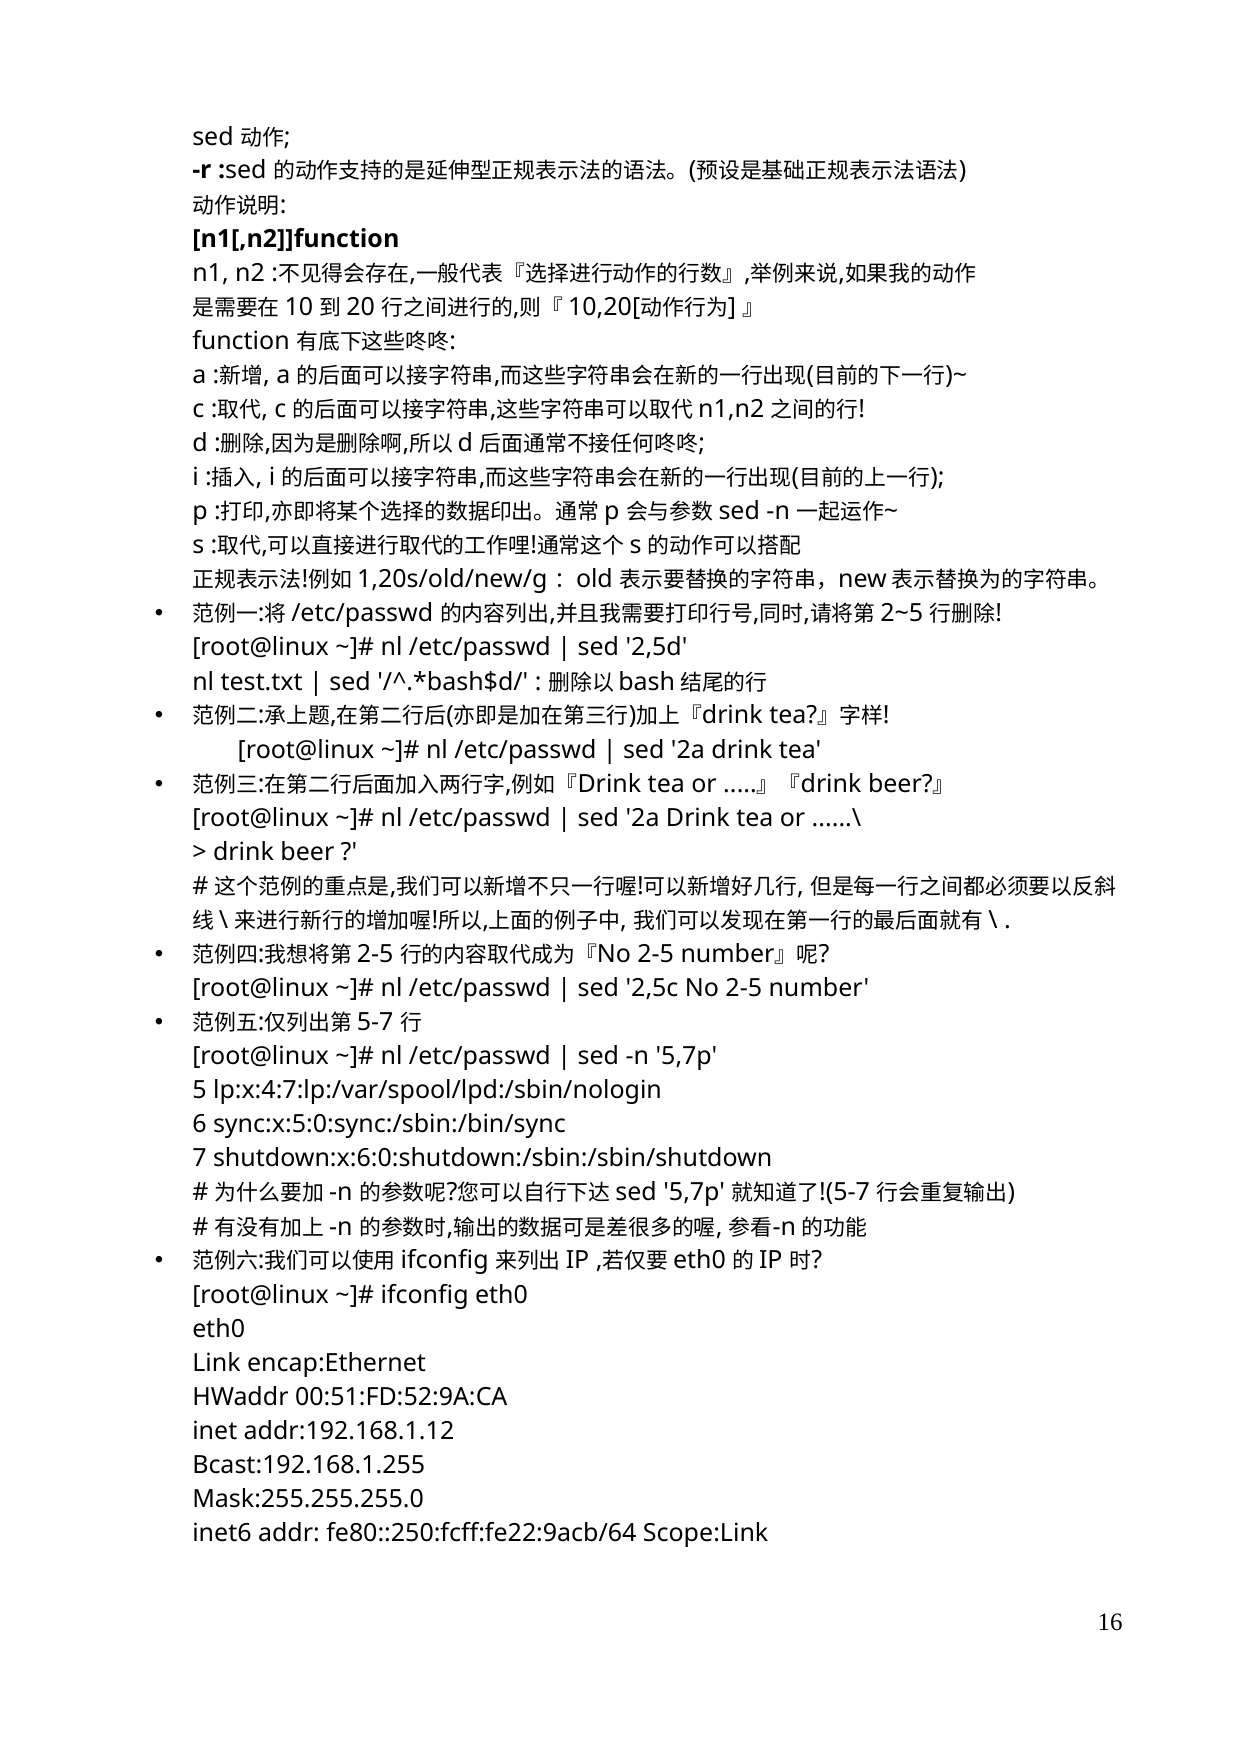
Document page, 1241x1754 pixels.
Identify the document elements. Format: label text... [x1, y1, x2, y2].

list 5 lp:x:4:7:lp:/var/spool/lpd:/sbin/nologin [154, 1072, 1122, 1106]
list 正规表示法!例如 1,20s/old/new/g ：old 表示要替换的字符串，new表示替换为的字符串。 [154, 561, 1122, 595]
list > drink beer ?' [154, 833, 1122, 867]
list -r :sed 的动作支持的是延伸型正规表示法的语法。(预设是基础正规表示法语法) [154, 152, 1122, 186]
list Bcast:192.168.1.255 [154, 1447, 1122, 1481]
list # 有没有加上 -n 的参数时,输出的数据可是差很多的喔, 参看-n的功能 [154, 1208, 1122, 1242]
list function 有底下这些咚咚: [154, 322, 1122, 357]
list 6 sync:x:5:0:sync:/sbin:/bin/sync [154, 1106, 1122, 1140]
list eth0 [154, 1310, 1122, 1344]
list c :取代, c 的后面可以接字符串,这些字符串可以取代 n1,n2 之间的行! [154, 391, 1122, 425]
list 范例四:我想将第 2-5 行的内容取代成为『No 2-5 number』呢? [154, 936, 1122, 970]
list d :删除,因为是删除啊,所以 d 后面通常不接任何咚咚; [154, 425, 1122, 459]
list [n1[,n2]]function [154, 220, 1122, 254]
list 范例二:承上题,在第二行后(亦即是加在第三行)加上『drink tea?』字样! [154, 697, 1122, 731]
list Mask:255.255.255.0 [154, 1481, 1122, 1515]
list 是需要在 10 到 20 行之间进行的,则『 10,20[动作行为] 』 [154, 288, 1122, 322]
list 范例一:将 /etc/passwd 的内容列出,并且我需要打印行号,同时,请将第 2~5 行删除! [154, 595, 1122, 629]
list [root@linux ~]# nl /etc/passwd | sed '2,5c No 2-5 number' [154, 970, 1122, 1004]
list n1, n2 :不见得会存在,一般代表『选择进行动作的行数』,举例来说,如果我的动作 [154, 254, 1122, 288]
list # 为什么要加 -n 的参数呢?您可以自行下达 sed '5,7p' 就知道了!(5-7 行会重复输出) [154, 1174, 1122, 1208]
list HWaddr 00:51:FD:52:9A:CA [154, 1378, 1122, 1412]
list inet6 addr: fe80::250:fcff:fe22:9acb/64 Scope:Link [154, 1515, 1122, 1549]
list [root@linux ~]# nl /etc/passwd | sed -n '5,7p' [154, 1038, 1122, 1072]
list p :打印,亦即将某个选择的数据印出。通常 p 会与参数 sed -n 一起运作~ [154, 493, 1122, 527]
list 动作说明: [154, 186, 1122, 220]
list 范例三:在第二行后面加入两行字,例如『Drink tea or .....』『drink beer?』 [154, 765, 1122, 799]
list [root@linux ~]# nl /etc/passwd | sed '2a Drink tea or ......\ [154, 799, 1122, 833]
list 范例六:我们可以使用 ifconfig 来列出 IP ,若仅要 eth0 的 IP 时? [154, 1242, 1122, 1276]
list 7 shutdown:x:6:0:shutdown:/sbin:/sbin/shutdown [154, 1140, 1122, 1174]
list Link encap:Ethernet [154, 1344, 1122, 1378]
list s :取代,可以直接进行取代的工作哩!通常这个 s 的动作可以搭配 [154, 527, 1122, 561]
list a :新增, a 的后面可以接字符串,而这些字符串会在新的一行出现(目前的下一行)~ [154, 357, 1122, 391]
list nl test.txt | sed '/^.*bash$d/' : 删除以bash结尾的行 [154, 663, 1122, 697]
list 范例五:仅列出第 5-7 行 [154, 1004, 1122, 1038]
list # 这个范例的重点是,我们可以新增不只一行喔!可以新增好几行, 但是每一行之间都必须要以反斜线 \ 来进行新行的增加喔!所以,上面的例子中, 我们可以发现在第一行的最后面就有 \ . [154, 867, 1122, 936]
list sed 动作; [154, 118, 1122, 152]
list [root@linux ~]# nl /etc/passwd | sed '2,5d' [154, 629, 1122, 663]
list i :插入, i 的后面可以接字符串,而这些字符串会在新的一行出现(目前的上一行); [154, 459, 1122, 493]
list [root@linux ~]# ifconfig eth0 [154, 1276, 1122, 1310]
text [root@linux ~]# nl /etc/passwd | sed '2a drink tea' [118, 731, 1122, 765]
list inet addr:192.168.1.12 [154, 1412, 1122, 1447]
